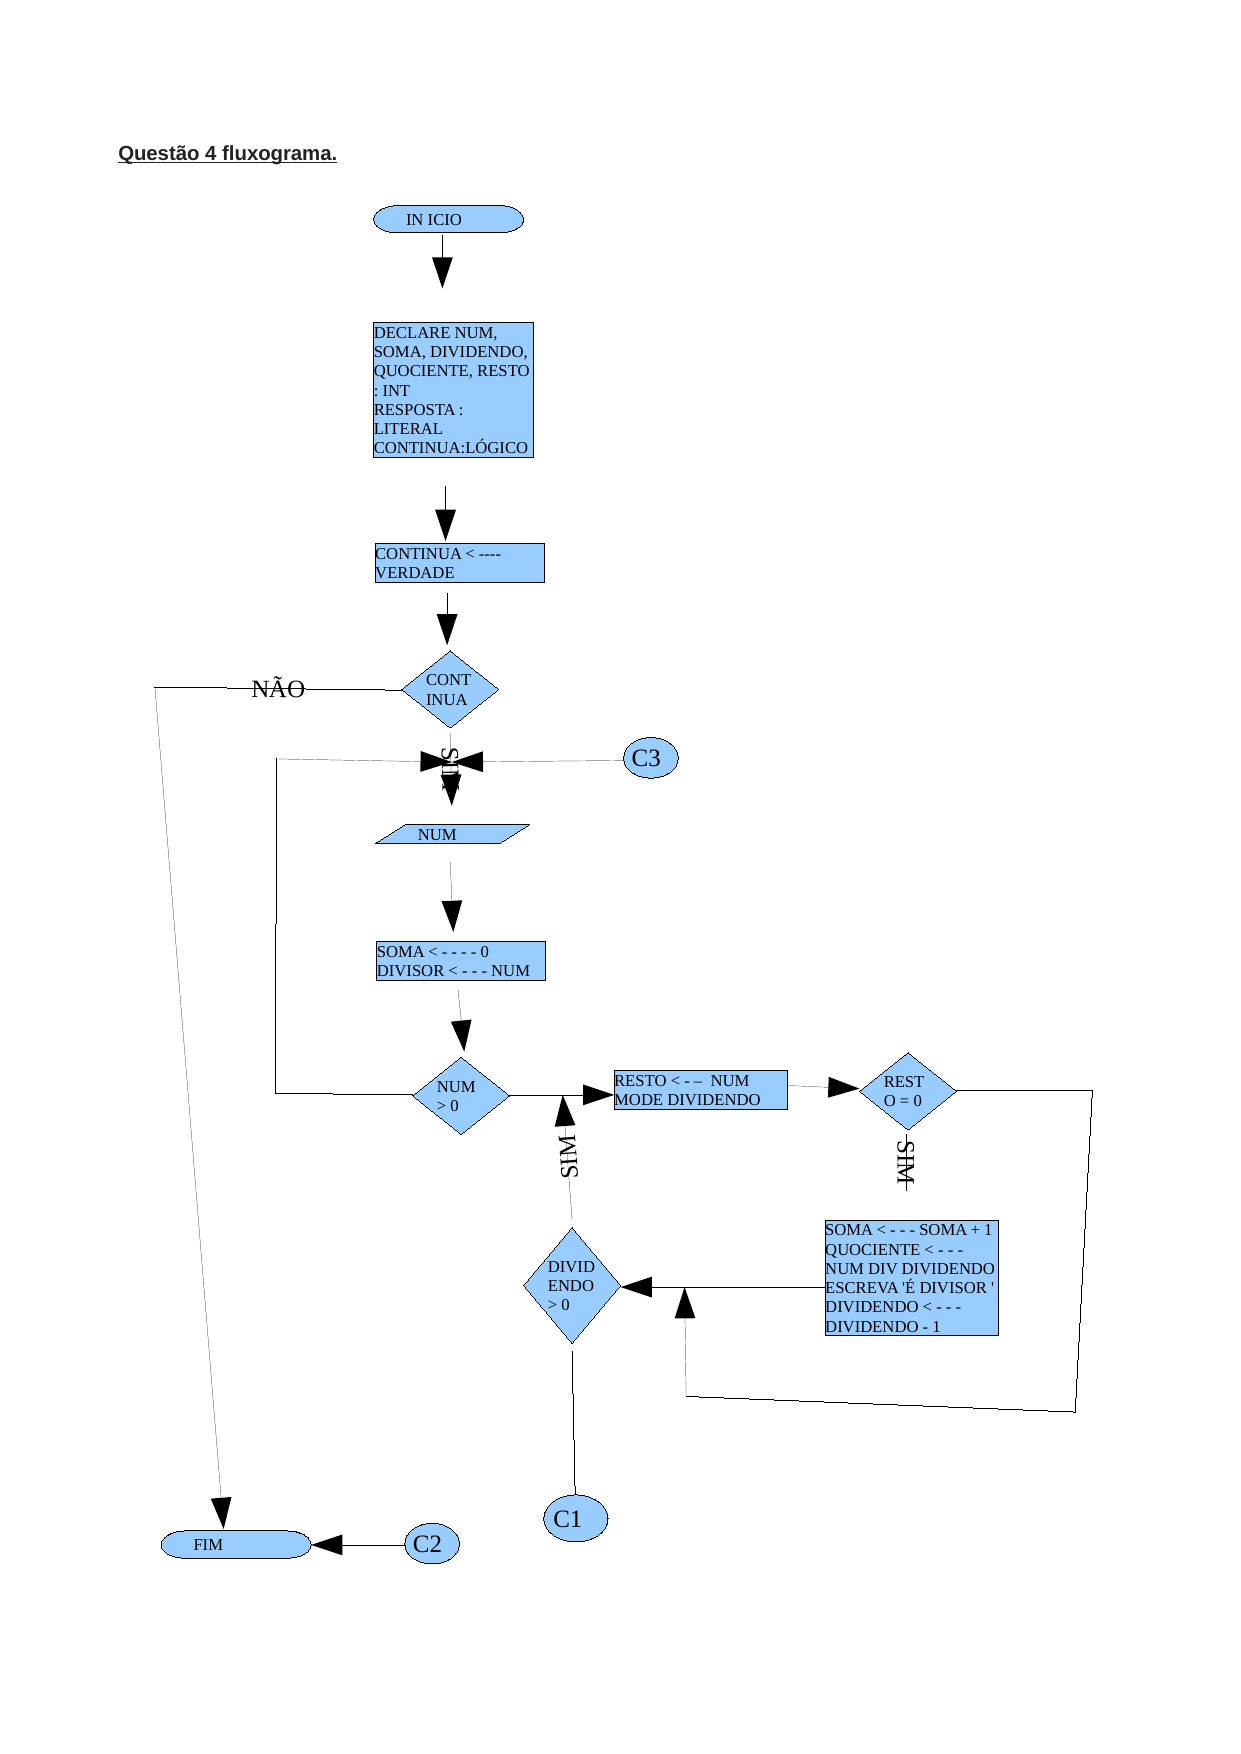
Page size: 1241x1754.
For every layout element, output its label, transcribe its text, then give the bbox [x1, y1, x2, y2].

text Questão 4 fluxograma. [118, 141, 1122, 165]
